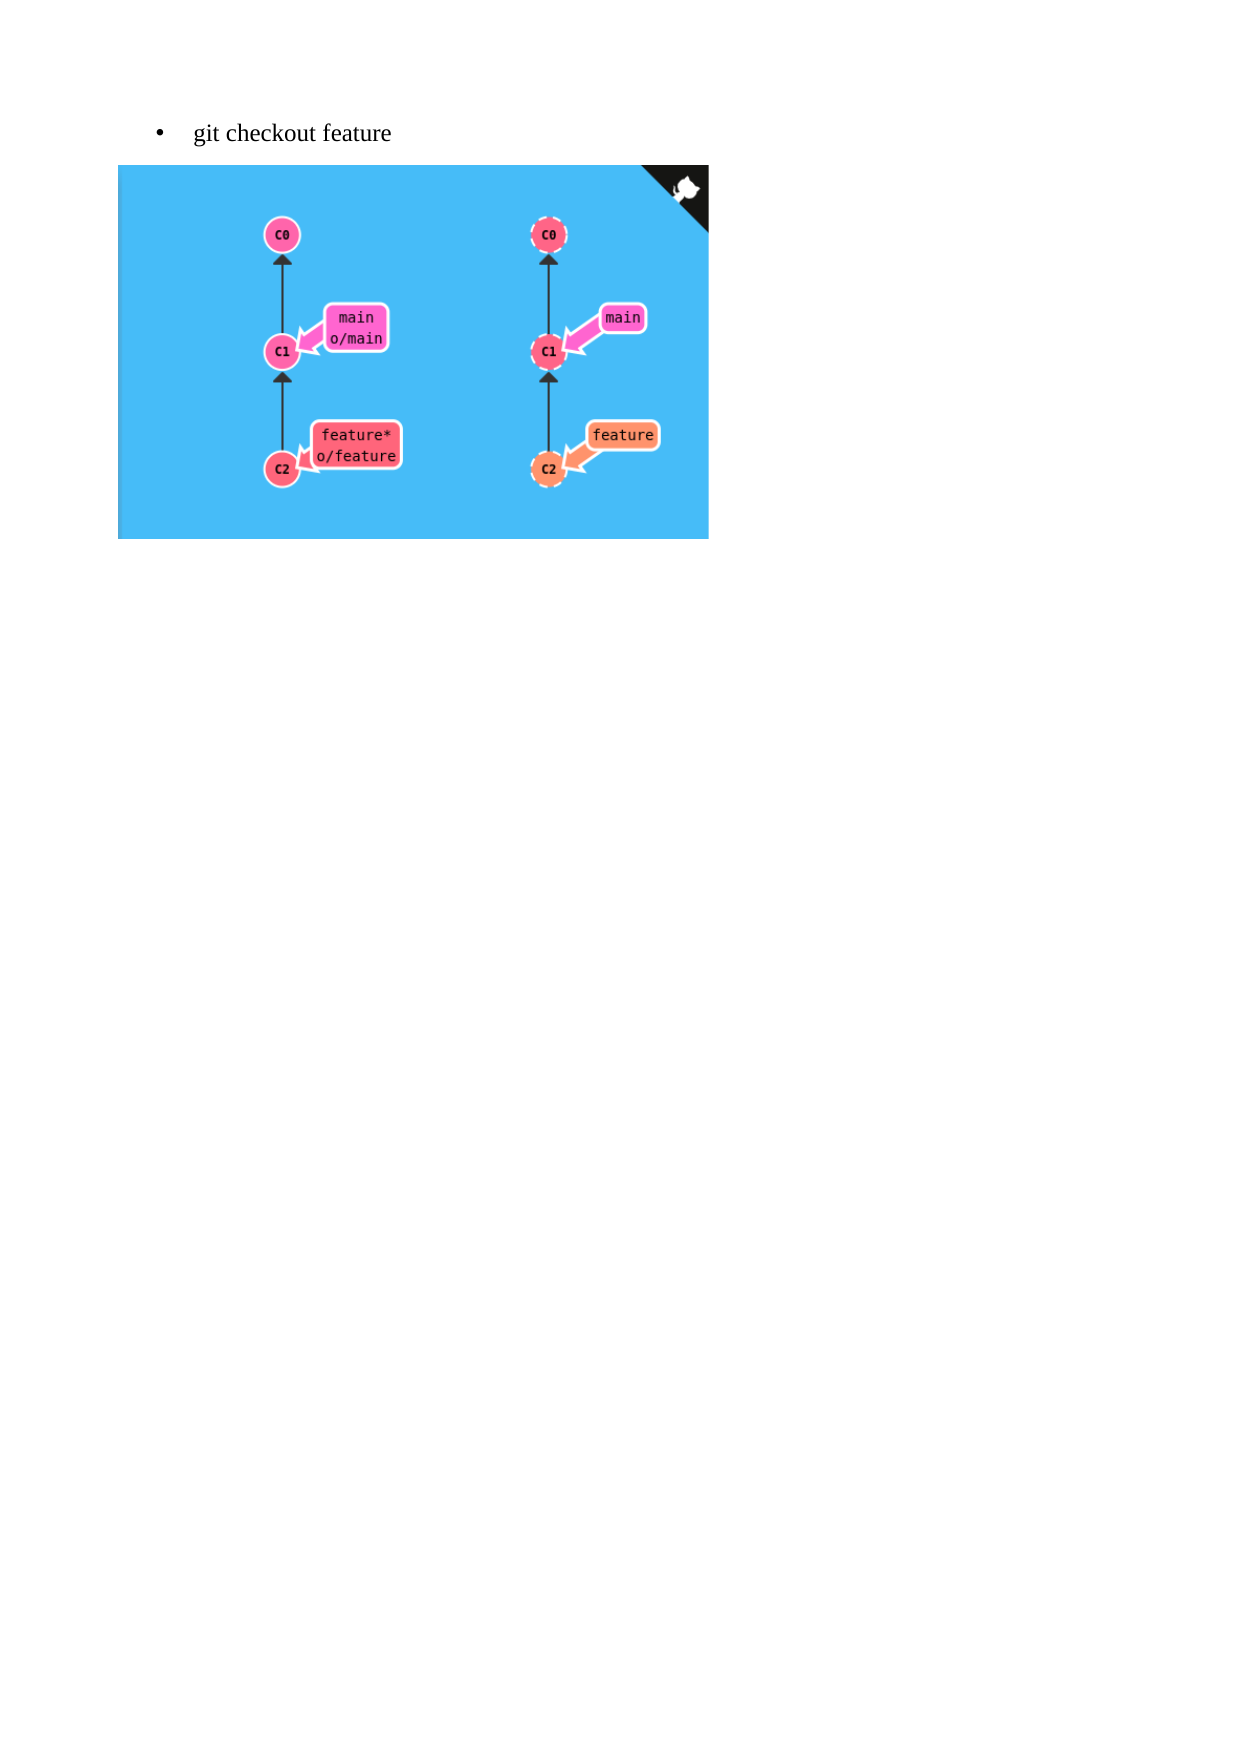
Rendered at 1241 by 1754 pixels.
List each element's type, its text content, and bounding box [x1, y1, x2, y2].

list git checkout feature [156, 118, 1122, 147]
picture [118, 165, 709, 539]
